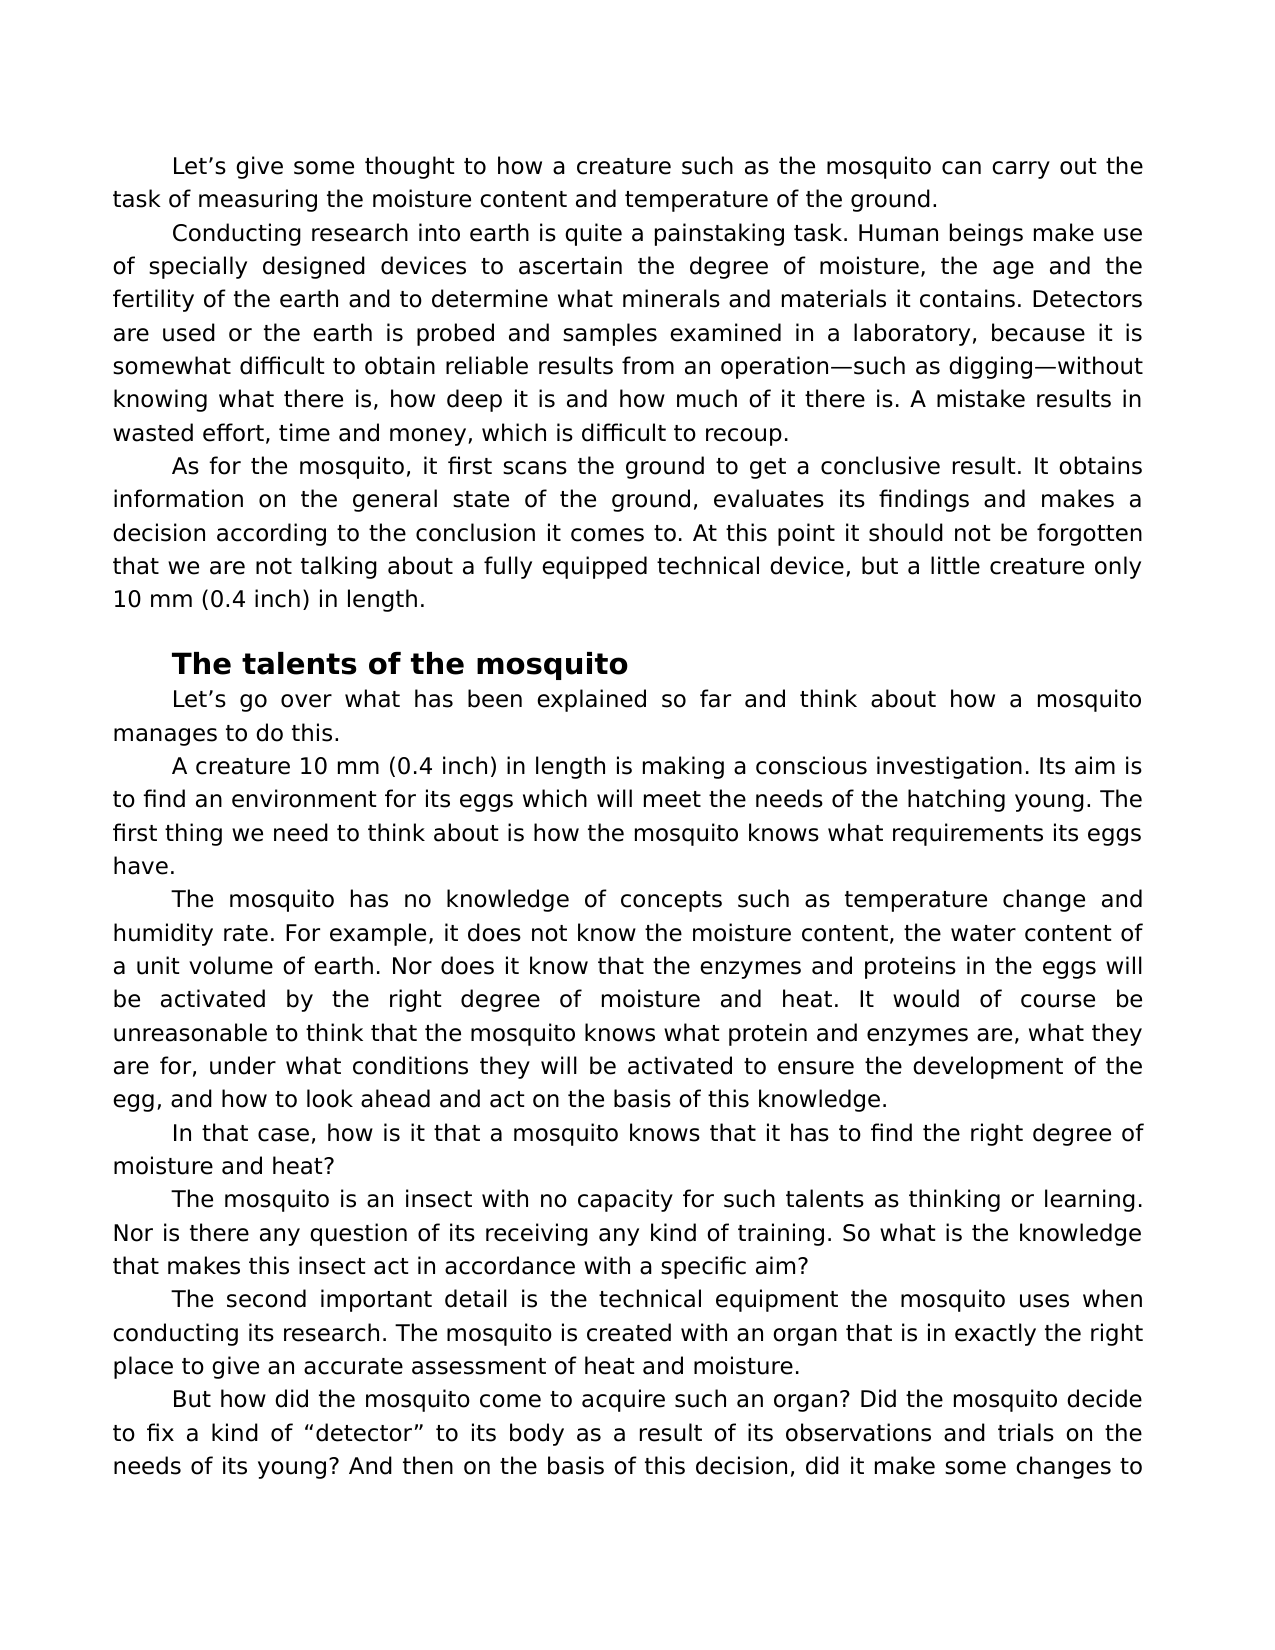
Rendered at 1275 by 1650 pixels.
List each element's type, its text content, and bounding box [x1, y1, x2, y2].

text A creature 10 mm (0.4 inch) in length is making a conscious investigation. Its aim is to find an environment for its eggs which will meet the needs of the hatching young. The first thing we need to think about is how the mosquito knows what requirements its eggs have. [112, 748, 1145, 881]
text But how did the mosquito come to acquire such an organ? Did the mosquito decide to fix a kind of “detector” to its body as a result of its observations and trials on the needs of its young? And then on the basis of this decision, did it make some changes to [112, 1381, 1145, 1481]
text Let’s go over what has been explained so far and think about how a mosquito manages to do this. [112, 681, 1145, 748]
text As for the mosquito, it first scans the ground to get a conclusive result. It obtains information on the general state of the ground, evaluates its findings and makes a decision according to the conclusion it comes to. At this point it should not be forgotten that we are not talking about a fully equipped technical device, but a little creature only 10 mm (0.4 inch) in length. [112, 448, 1145, 614]
text The mosquito is an insect with no capacity for such talents as thinking or learning. Nor is there any question of its receiving any kind of training. So what is the knowledge that makes this insect act in accordance with a specific aim? [112, 1181, 1145, 1281]
text The second important detail is the technical equipment the mosquito uses when conducting its research. The mosquito is created with an organ that is in exactly the right place to give an accurate assessment of heat and moisture. [112, 1281, 1145, 1381]
text In that case, how is it that a mosquito knows that it has to find the right degree of moisture and heat? [112, 1114, 1145, 1181]
text The mosquito has no knowledge of concepts such as temperature change and humidity rate. For example, it does not know the moisture content, the water content of a unit volume of earth. Nor does it know that the enzymes and proteins in the eggs will be activated by the right degree of moisture and heat. It would of course be unreasonable to think that the mosquito knows what protein and enzymes are, what they are for, under what conditions they will be activated to ensure the development of the egg, and how to look ahead and act on the basis of this knowledge. [112, 881, 1145, 1114]
text Conducting research into earth is quite a painstaking task. Human beings make use of specially designed devices to ascertain the degree of moisture, the age and the fertility of the earth and to determine what minerals and materials it contains. Detectors are used or the earth is probed and samples examined in a laboratory, because it is somewhat difficult to obtain reliable results from an operation—such as digging—without knowing what there is, how deep it is and how much of it there is. A mistake results in wasted effort, time and money, which is difficult to recoup. [112, 214, 1145, 448]
text Let’s give some thought to how a creature such as the mosquito can carry out the task of measuring the moisture content and temperature of the ground. [112, 148, 1145, 214]
text The talents of the mosquito [112, 648, 1145, 681]
